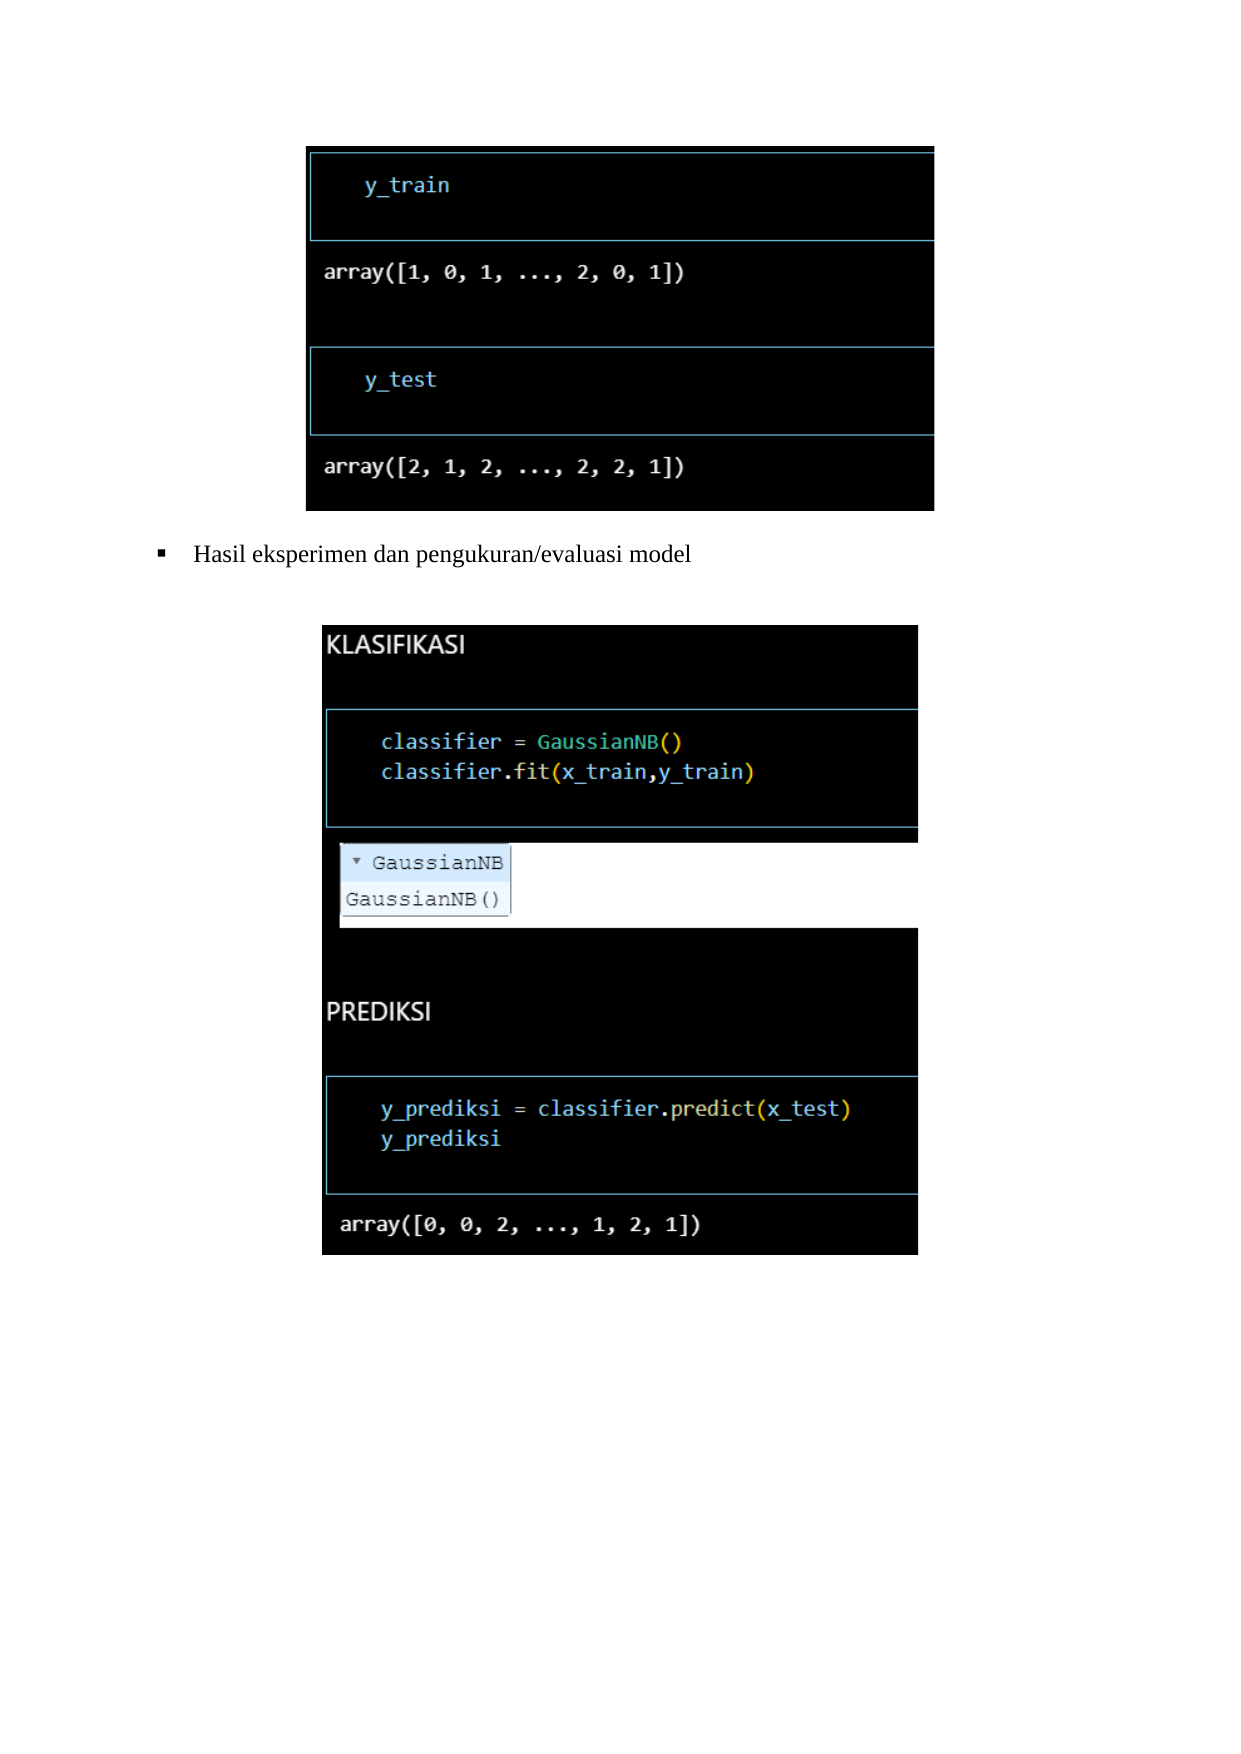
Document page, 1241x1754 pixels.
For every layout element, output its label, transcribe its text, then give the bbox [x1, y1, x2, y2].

picture [322, 625, 919, 1255]
picture [305, 146, 935, 511]
list Hasil eksperimen dan pengukuran/evaluasi model [156, 539, 1122, 568]
